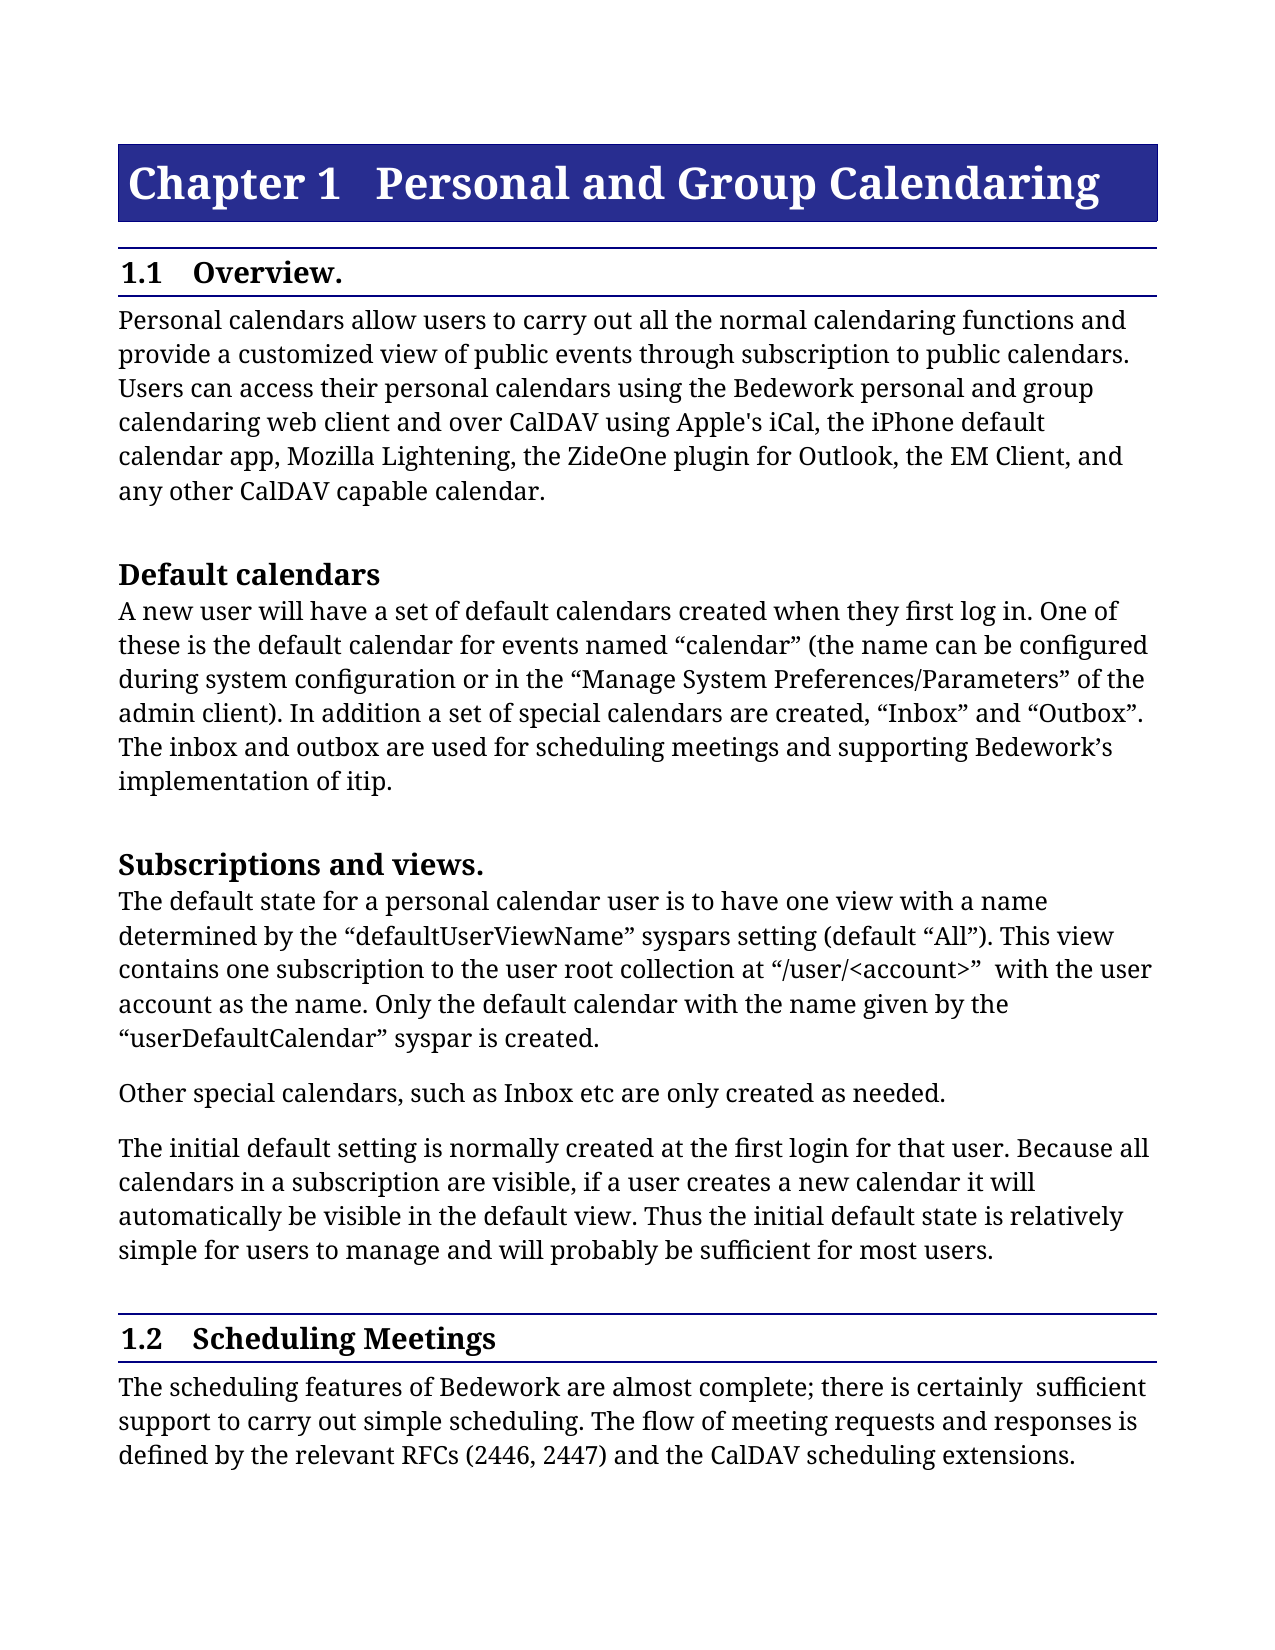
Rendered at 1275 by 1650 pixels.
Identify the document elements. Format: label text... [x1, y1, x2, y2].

text A new user will have a set of default calendars created when they first log in. One of these is the default calendar for events named “calendar” (the name can be configured during system configuration or in the “Manage System Preferences/Parameters” of the admin client). In addition a set of special calendars are created, “Inbox” and “Outbox”. The inbox and outbox are used for scheduling meetings and supporting Bedework’s implementation of itip. [118, 593, 1157, 798]
subtitle Subscriptions and views. [118, 844, 1157, 884]
subtitle Scheduling Meetings [118, 1315, 1157, 1361]
text The initial default setting is normally created at the first login for that user. Because all calendars in a subscription are visible, if a user creates a new calendar it will automatically be visible in the default view. Thus the initial default state is relatively simple for users to manage and will probably be sufficient for most users. [118, 1131, 1157, 1267]
text The default state for a personal calendar user is to have one view with a name determined by the “defaultUserViewName” syspars setting (default “All”). This view contains one subscription to the user root collection at “/user/<account>” with the user account as the name. Only the default calendar with the name given by the “userDefaultCalendar” syspar is created. [118, 884, 1157, 1054]
text The scheduling features of Bedework are almost complete; there is certainly sufficient support to carry out simple scheduling. The flow of meeting requests and responses is defined by the relevant RFCs (2446, 2447) and the CalDAV scheduling extensions. [118, 1369, 1157, 1471]
subtitle Overview. [118, 249, 1157, 295]
subtitle Default calendars [118, 554, 1157, 593]
text Other special calendars, such as Inbox etc are only created as needed. [118, 1075, 1157, 1109]
text Personal calendars allow users to carry out all the normal calendaring functions and provide a customized view of public events through subscription to public calendars. Users can access their personal calendars using the Bedework personal and group calendaring web client and over CalDAV using Apple's iCal, the iPhone default calendar app, Mozilla Lightening, the ZideOne plugin for Outlook, the EM Client, and any other CalDAV capable calendar. [118, 303, 1157, 507]
subtitle Personal and Group Calendaring [119, 145, 1157, 221]
